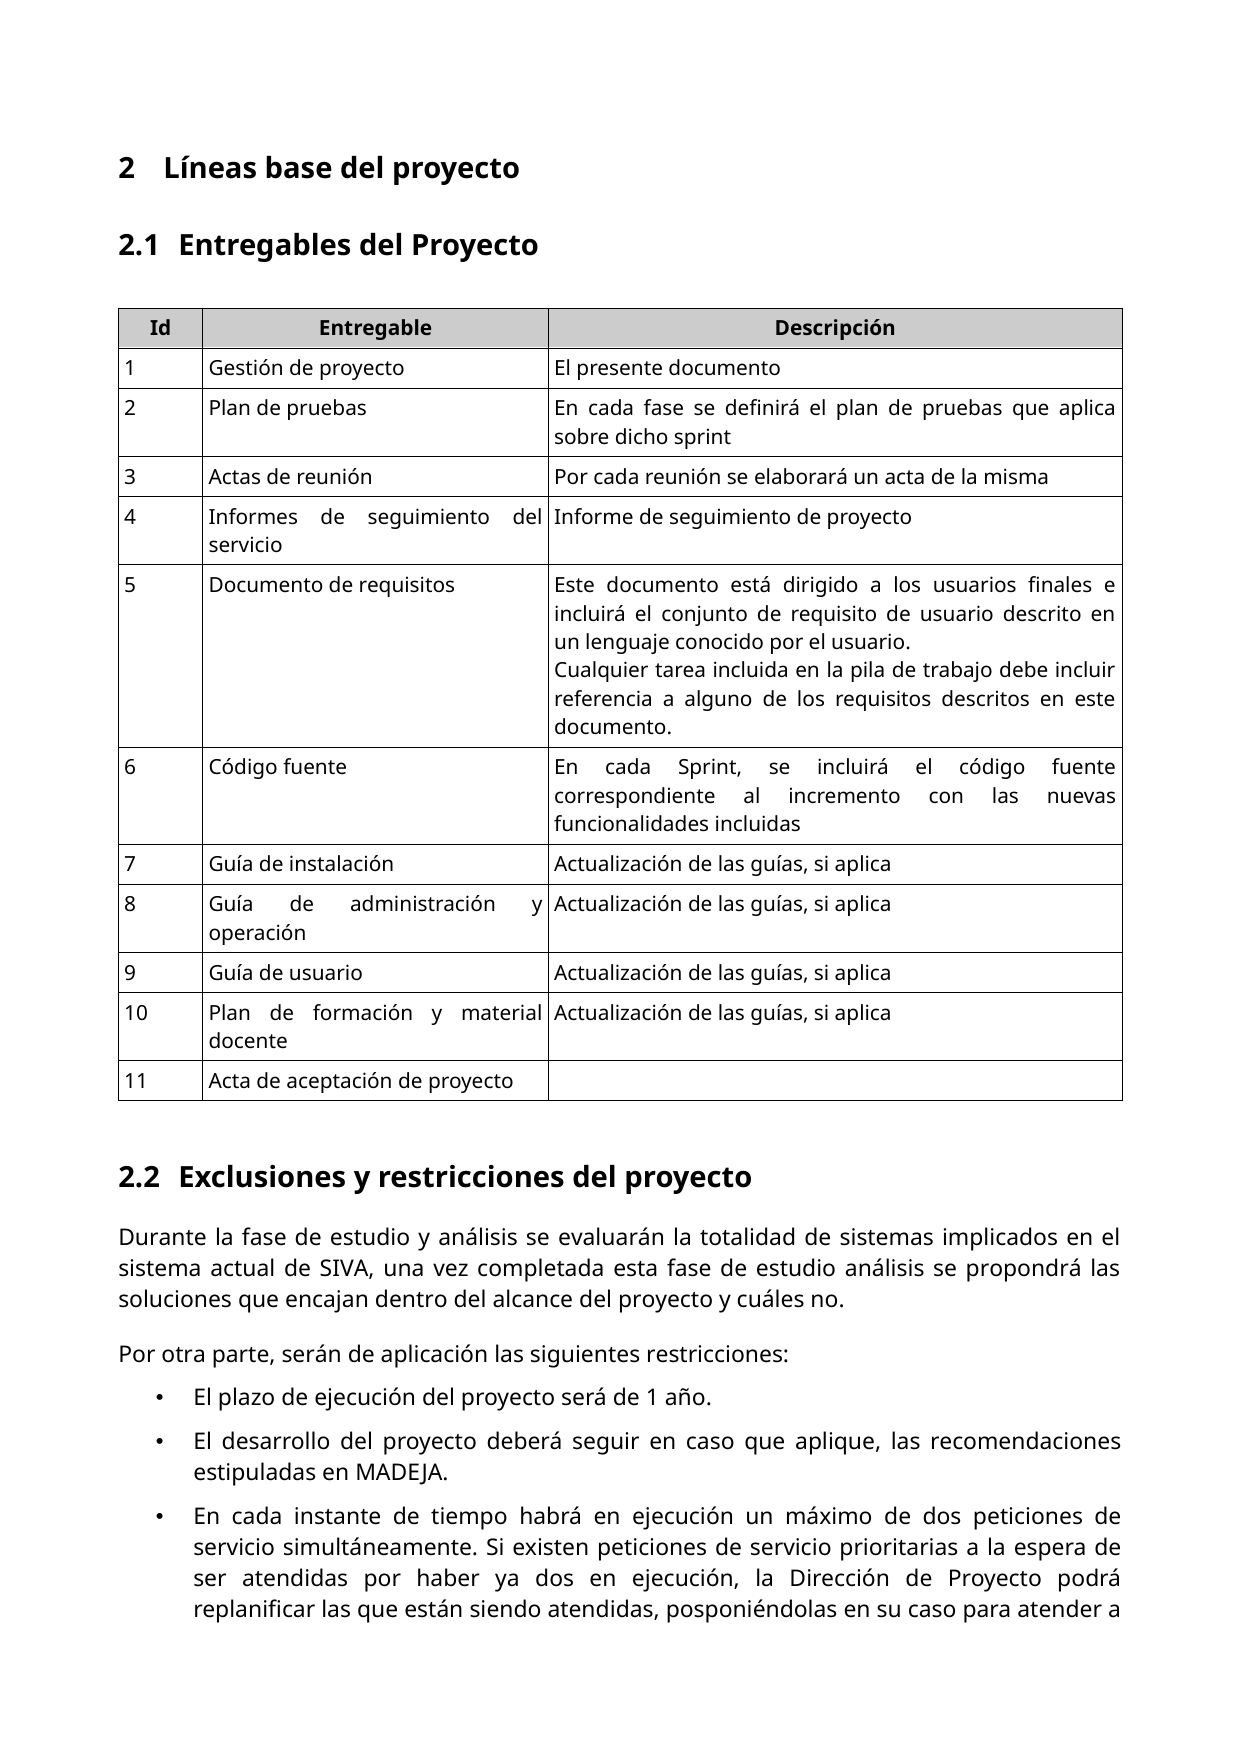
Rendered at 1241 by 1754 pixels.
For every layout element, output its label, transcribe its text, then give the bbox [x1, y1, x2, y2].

list El desarrollo del proyecto deberá seguir en caso que aplique, las recomendaciones estipuladas en MADEJA. [156, 1425, 1122, 1487]
list El plazo de ejecución del proyecto será de 1 año. [156, 1381, 1122, 1412]
text Por otra parte, serán de aplicación las siguientes restricciones: [118, 1338, 1122, 1369]
table_cell 4 [119, 497, 202, 564]
table_cell Actualización de las guías, si aplica [549, 953, 1122, 992]
table_cell Actas de reunión [203, 457, 548, 496]
table_cell Código fuente [203, 748, 548, 843]
list En cada instante de tiempo habrá en ejecución un máximo de dos peticiones de servicio simultáneamente. Si existen peticiones de servicio prioritarias a la espera de ser atendidas por haber ya dos en ejecución, la Dirección de Proyecto podrá replanificar las que están siendo atendidas, posponiéndolas en su caso para atender a [156, 1500, 1122, 1625]
table_cell 8 [119, 885, 202, 952]
table_cell 11 [119, 1061, 202, 1100]
subtitle Entregables del Proyecto [118, 224, 1122, 264]
table_cell 6 [119, 748, 202, 843]
table_cell Acta de aceptación de proyecto [203, 1061, 548, 1100]
table_cell El presente documento [549, 349, 1122, 387]
table_header Entregable [203, 309, 548, 347]
table_cell Guía de instalación [203, 845, 548, 883]
table_cell Actualización de las guías, si aplica [549, 845, 1122, 883]
table_cell Guía de administración y operación [203, 885, 548, 952]
table_cell 10 [119, 993, 202, 1060]
table_cell Guía de usuario [203, 953, 548, 992]
table_cell 3 [119, 457, 202, 496]
table_cell En cada Sprint, se incluirá el código fuente correspondiente al incremento con las nuevas funcionalidades incluidas [549, 748, 1122, 843]
table_cell 1 [119, 349, 202, 387]
table_header Descripción [549, 309, 1122, 347]
table_cell Este documento está dirigido a los usuarios finales e incluirá el conjunto de requisito de usuario descrito en un lenguaje conocido por el usuario. Cualquier tarea incluida en la pila de trabajo debe incluir referencia a alguno de los requisitos descritos en este documento. [549, 565, 1122, 747]
table_cell 2 [119, 389, 202, 456]
table_cell Actualización de las guías, si aplica [549, 885, 1122, 952]
table_cell Actualización de las guías, si aplica [549, 993, 1122, 1060]
table_cell Plan de pruebas [203, 389, 548, 456]
table_cell Gestión de proyecto [203, 349, 548, 387]
table_cell 5 [119, 565, 202, 747]
table_cell [549, 1061, 1122, 1100]
table_cell 7 [119, 845, 202, 883]
list Durante la fase de estudio y análisis se evaluarán la totalidad de sistemas implicados en el sistema actual de SIVA, una vez completada esta fase de estudio análisis se propondrá las soluciones que encajan dentro del alcance del proyecto y cuáles no. [118, 1221, 1122, 1314]
subtitle Exclusiones y restricciones del proyecto [118, 1157, 1122, 1196]
table_cell Por cada reunión se elaborará un acta de la misma [549, 457, 1122, 496]
table_cell 9 [119, 953, 202, 992]
table_cell En cada fase se definirá el plan de pruebas que aplica sobre dicho sprint [549, 389, 1122, 456]
table_cell Plan de formación y material docente [203, 993, 548, 1060]
table_cell Informe de seguimiento de proyecto [549, 497, 1122, 564]
subtitle Líneas base del proyecto [118, 148, 1122, 187]
table_cell Documento de requisitos [203, 565, 548, 747]
table_cell Informes de seguimiento del servicio [203, 497, 548, 564]
table_header Id [119, 309, 202, 347]
